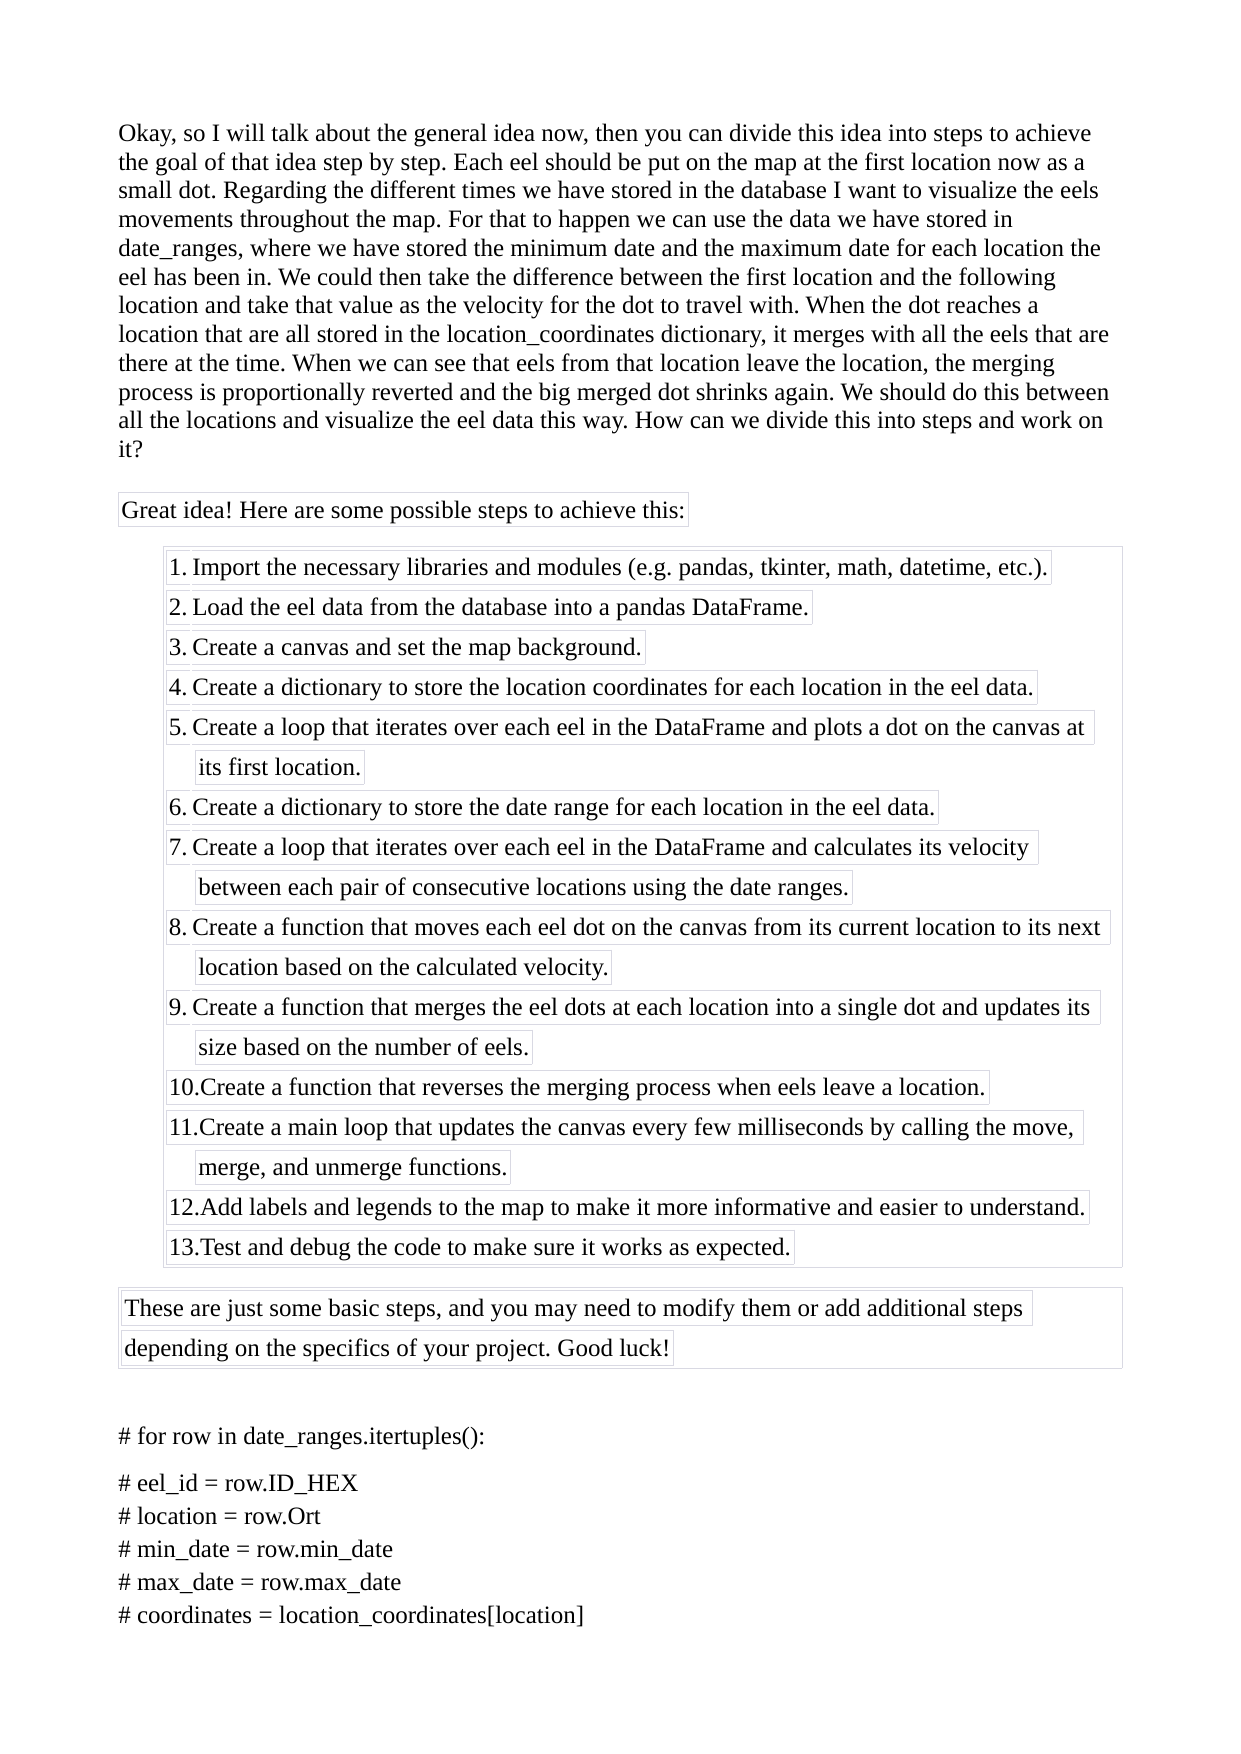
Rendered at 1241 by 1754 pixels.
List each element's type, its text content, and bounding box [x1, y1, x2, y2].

list Create a function that merges the eel dots at each location into a single dot and updates its size based on the number of eels. [164, 986, 1122, 1064]
text # max_date = row.max_date [118, 1567, 1122, 1596]
list Test and debug the code to make sure it works as expected. [164, 1226, 1122, 1267]
text Great idea! Here are some possible steps to achieve this: [119, 493, 688, 526]
text Okay, so I will talk about the general idea now, then you can divide this idea into steps to achieve the goal of that idea step by step. Each eel should be put on the map at the first location now as a small dot. Regarding the different times we have stored in the database I want to visualize the eels movements throughout the map. For that to happen we can use the data we have stored in date_ranges, where we have stored the minimum date and the maximum date for each location the eel has been in. We could then take the difference between the first location and the following location and take that value as the velocity for the dot to travel with. When the dot reaches a location that are all stored in the location_coordinates dictionary, it merges with all the eels that are there at the time. When we can see that eels from that location leave the location, the merging process is proportionally reverted and the big merged dot shrinks again. We should do this between all the locations and visualize the eel data this way. How can we divide this into steps and work on it? [118, 118, 1122, 463]
list Load the eel data from the database into a pandas DataFrame. [164, 586, 1122, 624]
list Create a canvas and set the map background. [164, 626, 1122, 664]
text [689, 492, 1122, 527]
list Add labels and legends to the map to make it more informative and easier to understand. [164, 1186, 1122, 1224]
text # eel_id = row.ID_HEX [118, 1468, 1122, 1497]
list Create a dictionary to store the date range for each location in the eel data. [164, 786, 1122, 824]
list Create a loop that iterates over each eel in the DataFrame and plots a dot on the canvas at its first location. [164, 706, 1122, 784]
text # coordinates = location_coordinates[location] [118, 1600, 1122, 1629]
list Create a loop that iterates over each eel in the DataFrame and calculates its velocity between each pair of consecutive locations using the date ranges. [164, 826, 1122, 904]
list Import the necessary libraries and modules (e.g. pandas, tkinter, math, datetime, etc.). [164, 547, 1122, 584]
list Create a function that reverses the merging process when eels leave a location. [164, 1066, 1122, 1104]
text # for row in date_ranges.itertuples(): [118, 1388, 1122, 1449]
text # location = row.Ort [118, 1501, 1122, 1530]
list Create a function that moves each eel dot on the canvas from its current location to its next location based on the calculated velocity. [164, 906, 1122, 984]
list Create a main loop that updates the canvas every few milliseconds by calling the move, merge, and unmerge functions. [164, 1106, 1122, 1184]
text These are just some basic steps, and you may need to modify them or add additional steps depending on the specifics of your project. Good luck! [119, 1288, 1122, 1368]
list Create a dictionary to store the location coordinates for each location in the eel data. [164, 666, 1122, 704]
text # min_date = row.min_date [118, 1534, 1122, 1563]
